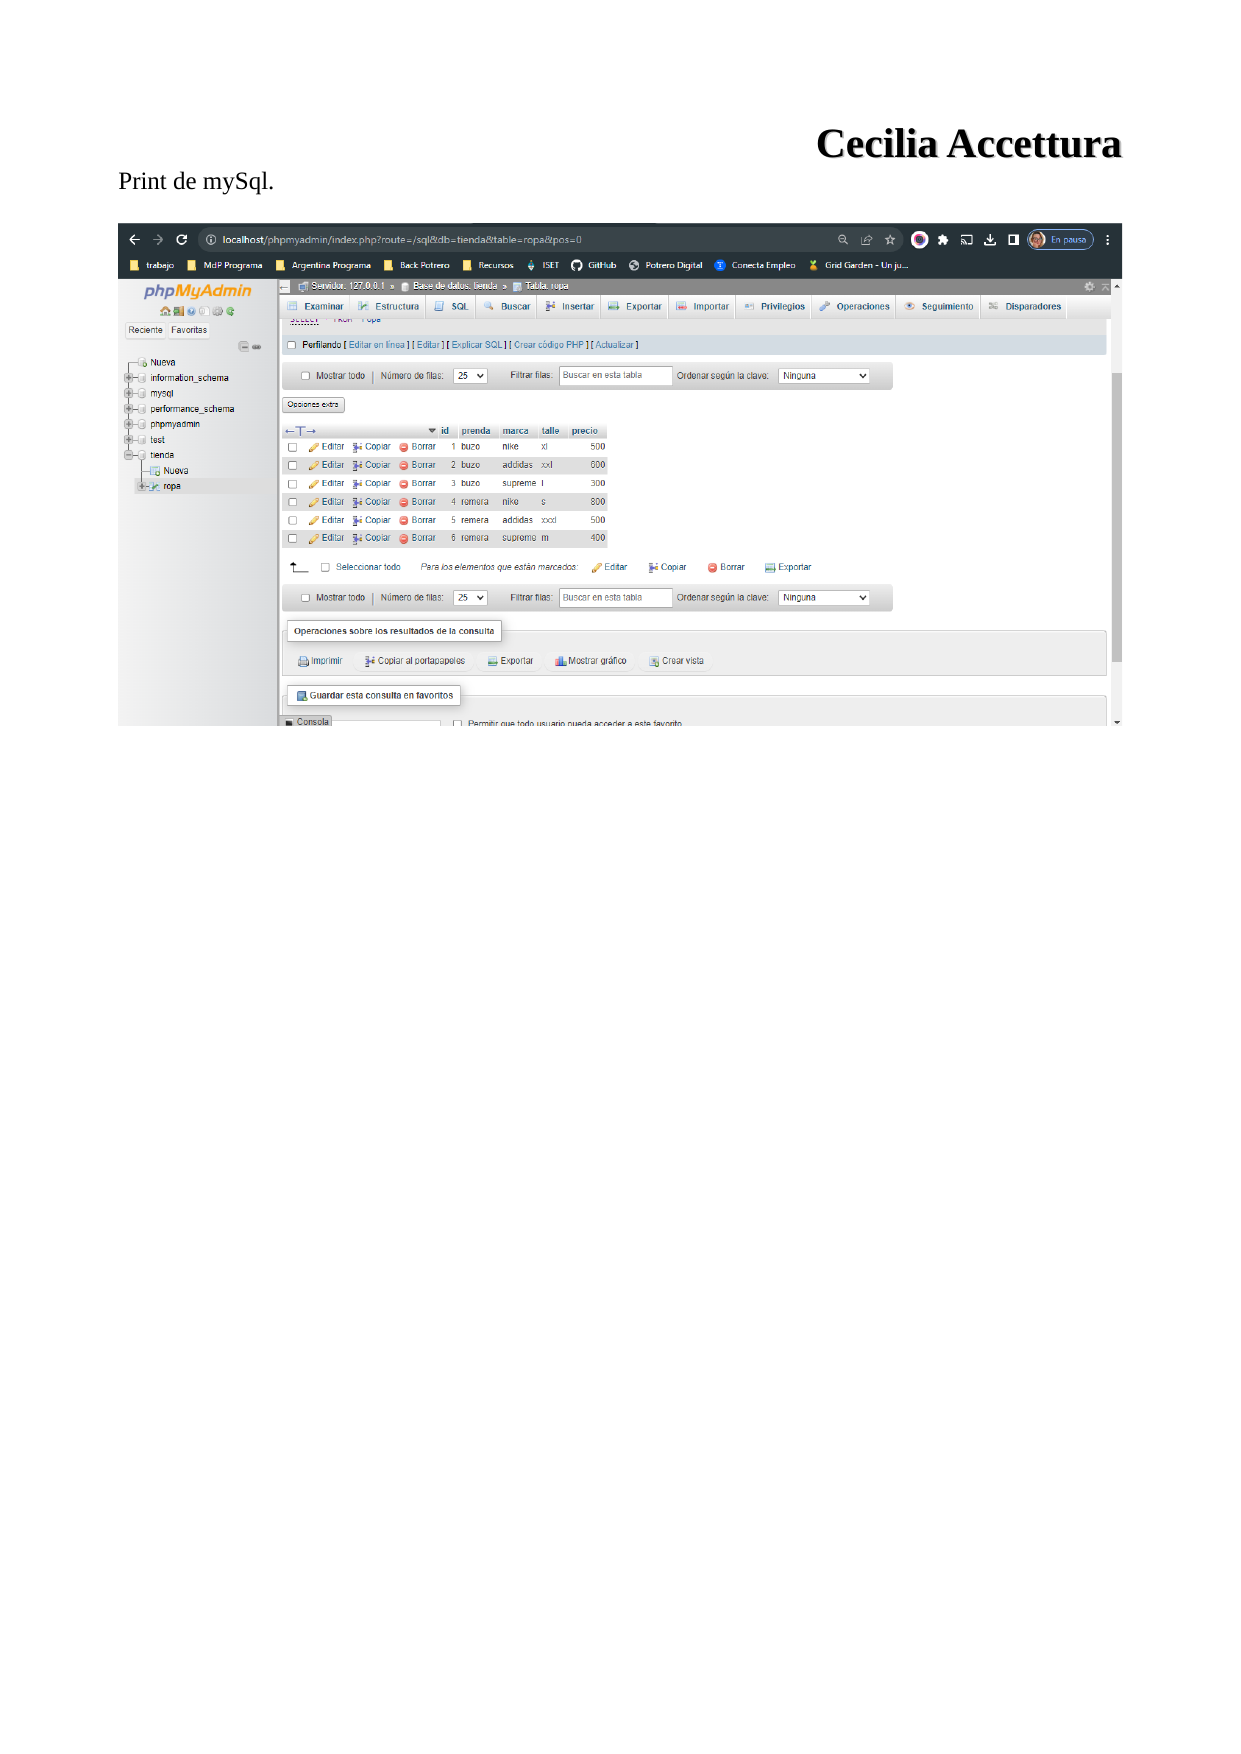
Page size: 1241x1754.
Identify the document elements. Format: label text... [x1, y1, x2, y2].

picture [118, 223, 1123, 726]
text Cecilia Accettura [118, 118, 1122, 166]
text Print de mySql. [118, 166, 1122, 195]
